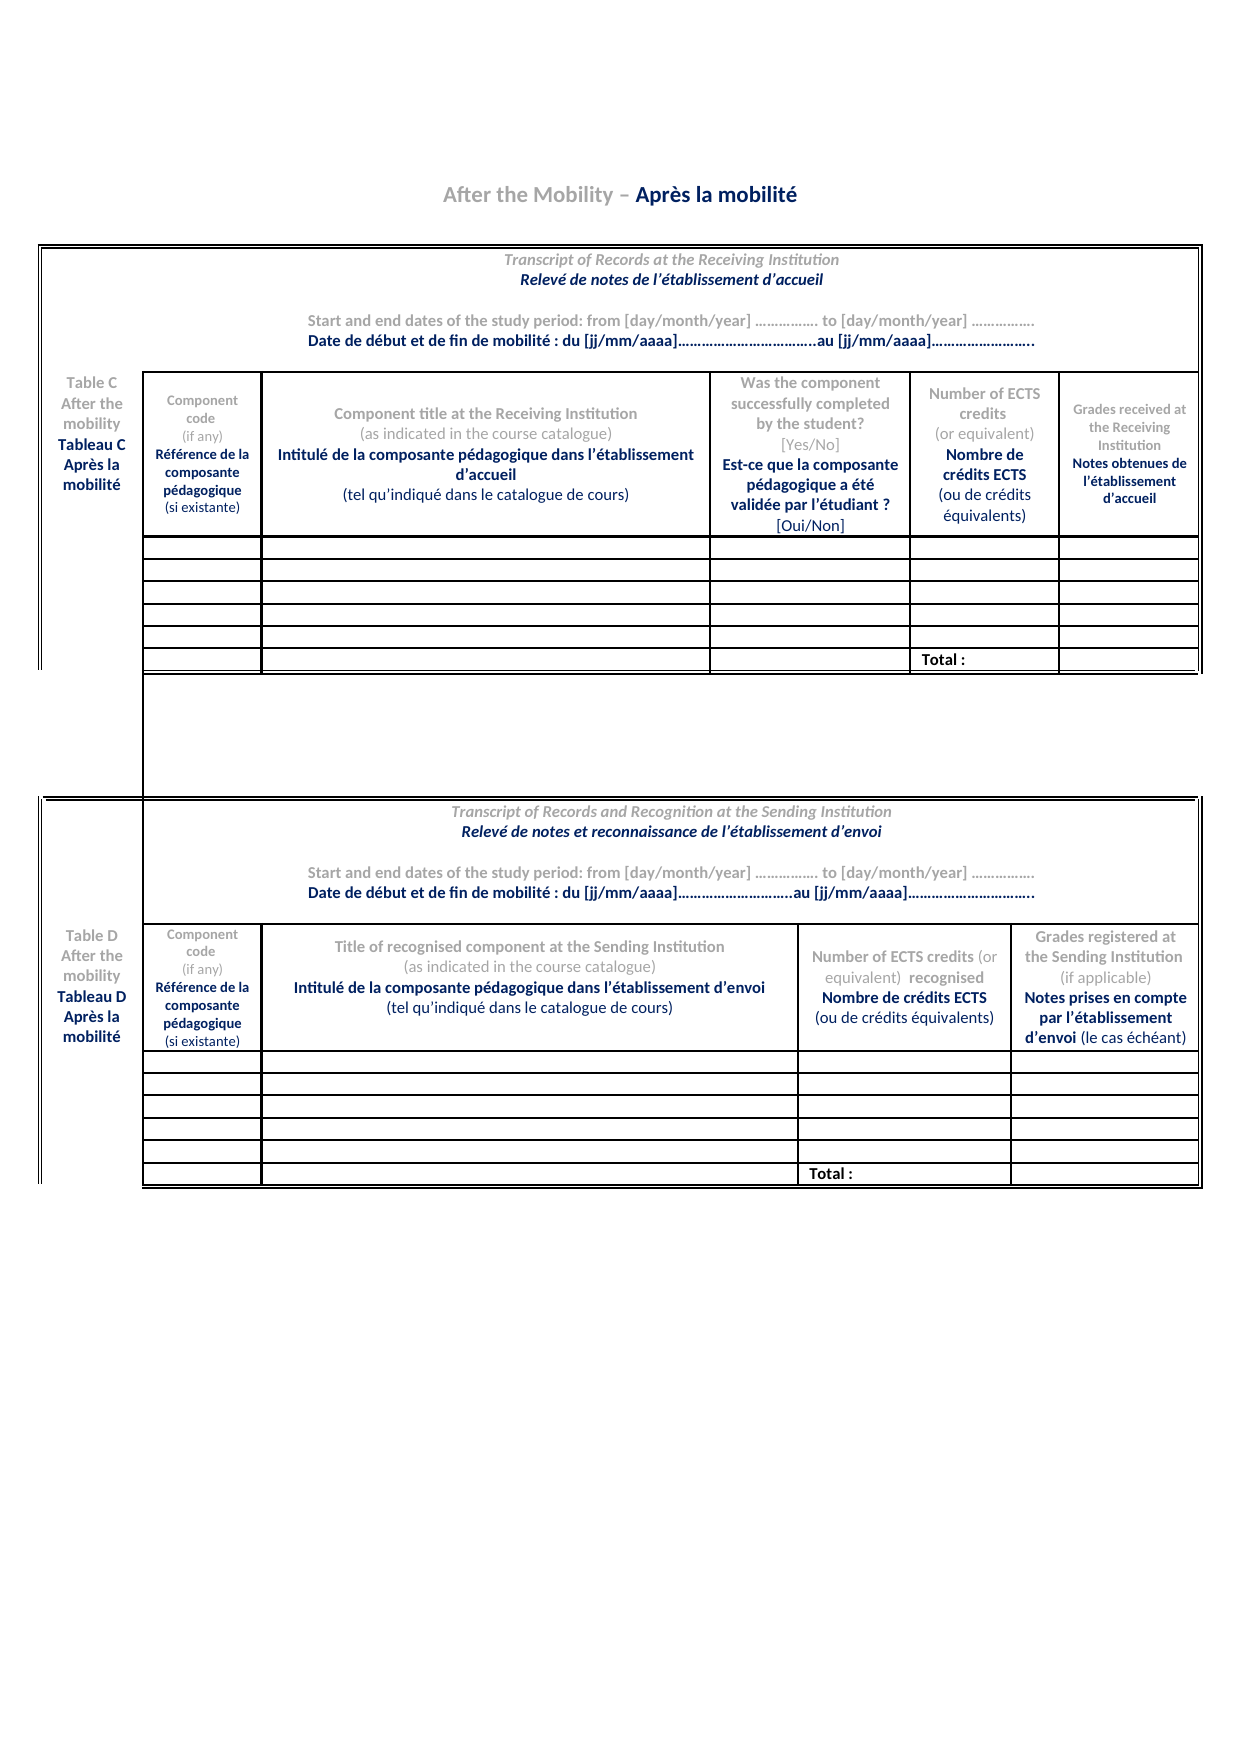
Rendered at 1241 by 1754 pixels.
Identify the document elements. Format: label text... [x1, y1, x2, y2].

table_cell [144, 1074, 260, 1094]
table_cell [263, 1096, 797, 1117]
table_cell [799, 1052, 1010, 1072]
table_cell Title of recognised component at the Sending Institution (as indicated in the course catalogue) Intitulé de la composante pédagogique dans l’établissement d’envoi (tel qu’indiqué dans le catalogue de cours) [263, 925, 797, 1049]
table_cell [911, 538, 1058, 558]
table_cell [263, 649, 709, 670]
table_cell [903, 675, 1066, 796]
table_cell [263, 538, 709, 558]
table_cell [263, 1164, 797, 1184]
table_cell Grades received at the Receiving Institution Notes obtenues de l’établissement d’accueil [1060, 373, 1198, 535]
table_cell [799, 1074, 1010, 1094]
table_cell [144, 538, 260, 558]
table_cell [911, 627, 1058, 647]
table_cell Table D After the mobility Tableau D Après la mobilité [42, 923, 142, 1184]
table_cell [1012, 1119, 1198, 1139]
table_cell Grades registered at the Sending Institution (if applicable) Notes prises en compte par l’établissement d’envoi (le cas échéant) [1012, 925, 1198, 1049]
table_cell [1090, 670, 1200, 796]
table_cell [756, 675, 903, 796]
table_cell [144, 1119, 260, 1139]
table_cell [1012, 1141, 1198, 1162]
table_cell [454, 675, 560, 796]
table_cell [1060, 605, 1198, 625]
table_cell [261, 675, 453, 796]
table_cell [711, 538, 909, 558]
table_cell [144, 605, 260, 625]
table_cell [1012, 1052, 1198, 1072]
table_cell [1060, 627, 1198, 647]
table_cell [1012, 1164, 1198, 1184]
table_cell Was the component successfully completed by the student? [Yes/No] Est-ce que la composante pédagogique a été validée par l’étudiant ? [Oui/Non] [711, 373, 909, 535]
table_cell [144, 1096, 260, 1117]
text After the Mobility – Après la mobilité [148, 180, 1093, 208]
table_cell [40, 670, 142, 796]
table_cell [1060, 560, 1198, 580]
table_cell Total : [799, 1164, 1010, 1184]
table_cell [263, 1119, 797, 1139]
table_cell Table C After the mobility Tableau C Après la mobilité [42, 371, 142, 670]
table_cell [911, 582, 1058, 602]
table_cell [560, 675, 667, 796]
table_cell [711, 560, 909, 580]
table_cell Number of ECTS credits (or equivalent) Nombre de crédits ECTS (ou de crédits équivalents) [911, 373, 1058, 535]
table_cell [40, 796, 142, 923]
table_cell Component code (if any) Référence de la composante pédagogique (si existante) [144, 373, 260, 535]
table_cell [711, 627, 909, 647]
table_cell [144, 1052, 260, 1072]
table_cell [144, 560, 260, 580]
table_cell [144, 675, 261, 796]
table_cell [144, 582, 260, 602]
table_cell [1060, 582, 1198, 602]
table_cell [263, 582, 709, 602]
table_cell [144, 627, 260, 647]
table_cell [1012, 1074, 1198, 1094]
table_cell [799, 1141, 1010, 1162]
table_cell [1066, 675, 1090, 796]
table_cell Component code (if any) Référence de la composante pédagogique (si existante) [144, 925, 260, 1049]
table_cell [711, 582, 909, 602]
table_cell Number of ECTS credits (or equivalent) recognised Nombre de crédits ECTS (ou de crédits équivalents) [799, 925, 1010, 1049]
table_cell [263, 1052, 797, 1072]
table_cell [1060, 649, 1198, 670]
table_header [42, 249, 143, 371]
table_cell [263, 1141, 797, 1162]
table_cell [144, 1141, 260, 1162]
table_cell [263, 605, 709, 625]
table_cell [1060, 538, 1198, 558]
table_cell Total : [911, 649, 1058, 670]
table_cell [911, 560, 1058, 580]
table_cell [911, 605, 1058, 625]
table_cell [263, 560, 709, 580]
table_cell [711, 649, 909, 670]
table_cell [667, 675, 756, 796]
table_cell Transcript of Records and Recognition at the Sending Institution Relevé de notes et reconnaissance de l’établissement d’envoi Start and end dates of the study period: from [day/month/year] ……………. to [day/month/year] ……………. Date de début et de fin de mobilité : du [jj/mm/aaaa]………………………..au [jj/mm/aaaa]………………………….. [144, 796, 1200, 923]
table_cell [263, 1074, 797, 1094]
table_cell [144, 649, 260, 670]
table_header Transcript of Records at the Receiving Institution Relevé de notes de l’établissement d’accueil Start and end dates of the study period: from [day/month/year] ……………. to [day/month/year] ……………. Date de début et de fin de mobilité : du [jj/mm/aaaa]……………………………..au [jj/mm/aaaa]…………………….. [143, 249, 1198, 371]
table_cell [263, 627, 709, 647]
table_cell Component title at the Receiving Institution (as indicated in the course catalogue) Intitulé de la composante pédagogique dans l’établissement d’accueil (tel qu’indiqué dans le catalogue de cours) [263, 373, 709, 535]
table_cell [799, 1119, 1010, 1139]
table_cell [1012, 1096, 1198, 1117]
table_cell [144, 1164, 260, 1184]
table_cell [711, 605, 909, 625]
table_cell [799, 1096, 1010, 1117]
